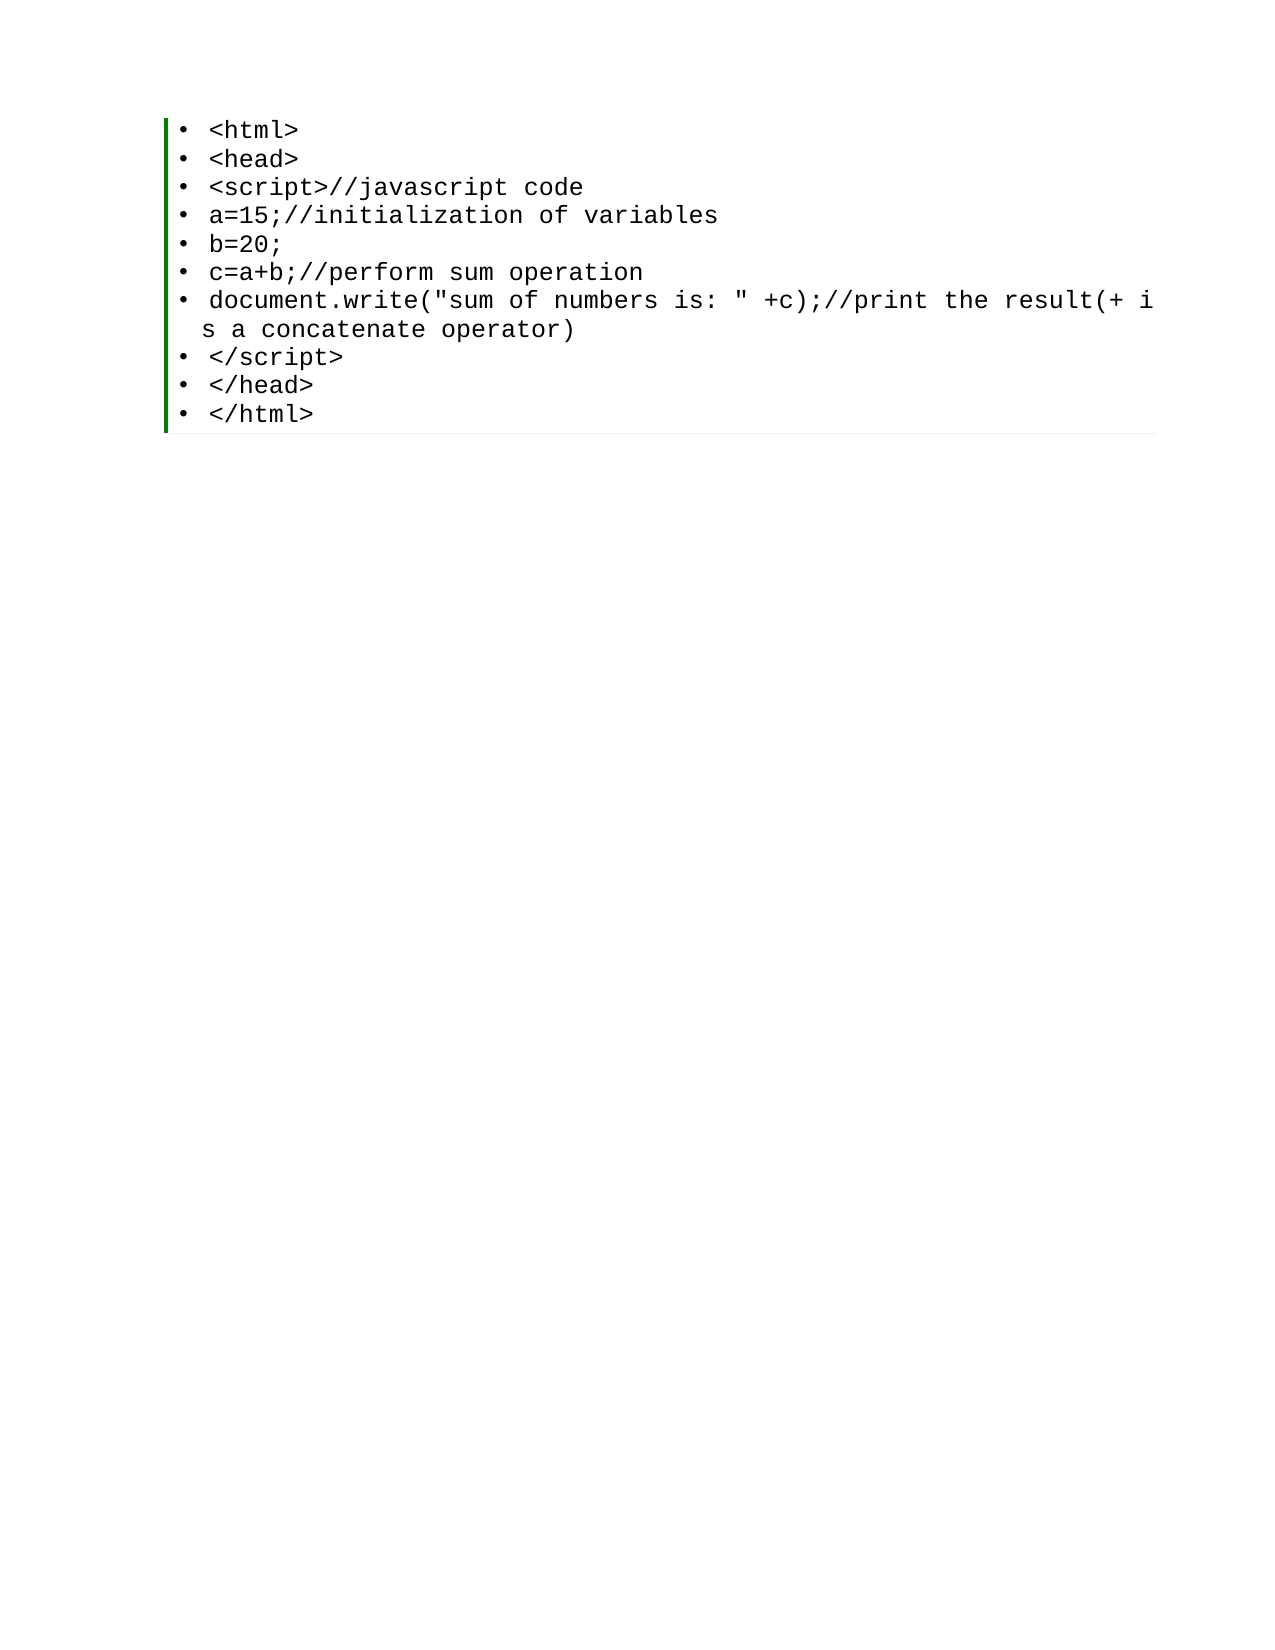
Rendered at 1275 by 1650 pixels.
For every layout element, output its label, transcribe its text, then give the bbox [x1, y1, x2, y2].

list </head> [168, 373, 1157, 401]
list <script>//javascript code [168, 175, 1157, 203]
list b=20; [168, 231, 1157, 260]
list <html> [168, 118, 1157, 146]
list document.write("sum of numbers is: " +c);//print the result(+ is a concatenate operator) [168, 288, 1157, 345]
list c=a+b;//perform sum operation [168, 260, 1157, 288]
list </script> [168, 345, 1157, 373]
list </html> [168, 401, 1157, 433]
list a=15;//initialization of variables [168, 203, 1157, 231]
list <head> [168, 146, 1157, 175]
